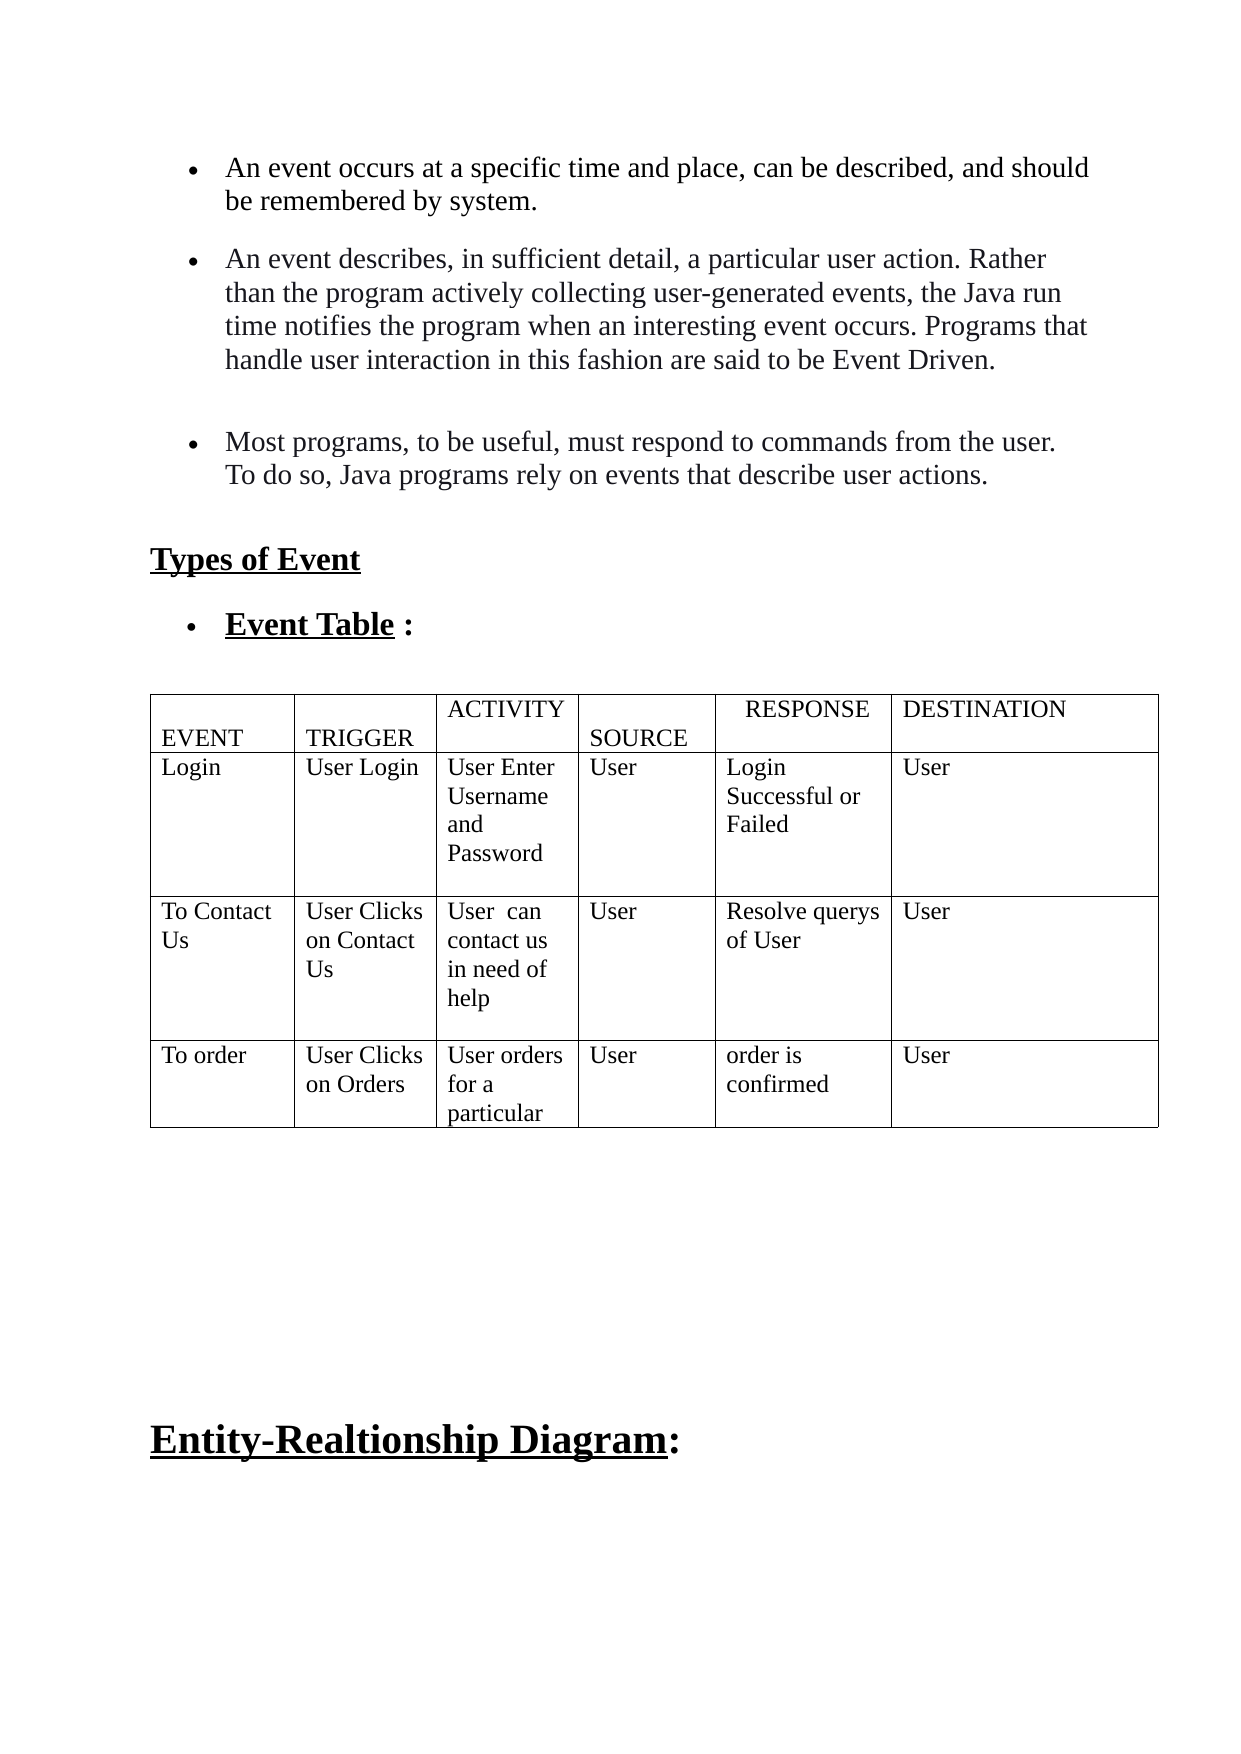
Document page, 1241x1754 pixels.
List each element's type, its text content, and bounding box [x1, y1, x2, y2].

table_cell Login [151, 753, 294, 896]
table_cell User [892, 897, 1158, 1040]
table_cell To order [151, 1041, 294, 1127]
list Event Table : [187, 604, 1090, 642]
table_header RESPONSE [716, 695, 891, 752]
text Types of Event [150, 539, 1090, 578]
table_cell User orders for a particular [437, 1041, 578, 1127]
table_cell To Contact Us [151, 897, 294, 1040]
list An event occurs at a specific time and place, can be described, and should be remembered by system. [187, 150, 1090, 217]
table_cell User [892, 1041, 1158, 1127]
table_cell Resolve querys of User [716, 897, 891, 1040]
table_cell User [579, 1041, 715, 1127]
table_cell User Clicks on Orders [295, 1041, 436, 1127]
table_cell User Enter Username and Password [437, 753, 578, 896]
table_cell User Login [295, 753, 436, 896]
table_header DESTINATION [892, 695, 1158, 752]
table_cell order is confirmed [716, 1041, 891, 1127]
table_header SOURCE [579, 695, 715, 752]
table_cell Login Successful or Failed [716, 753, 891, 896]
table_cell User [579, 753, 715, 896]
table_cell User [892, 753, 1158, 896]
table_header EVENT [151, 695, 294, 752]
list An event describes, in sufficient detail, a particular user action. Rather than the program actively collecting user-generated events, the Java run time notifies the program when an interesting event occurs. Programs that handle user interaction in this fashion are said to be Event Driven. [187, 241, 1090, 375]
table_cell User [579, 897, 715, 1040]
table_cell User can contact us in need of help [437, 897, 578, 1040]
table_header TRIGGER [295, 695, 436, 752]
list Most programs, to be useful, must respond to commands from the user. To do so, Java programs rely on events that describe user actions. [187, 424, 1090, 491]
text Entity-Realtionship Diagram: [150, 1415, 1090, 1463]
table_header ACTIVITY [437, 695, 578, 752]
table_cell User Clicks on Contact Us [295, 897, 436, 1040]
